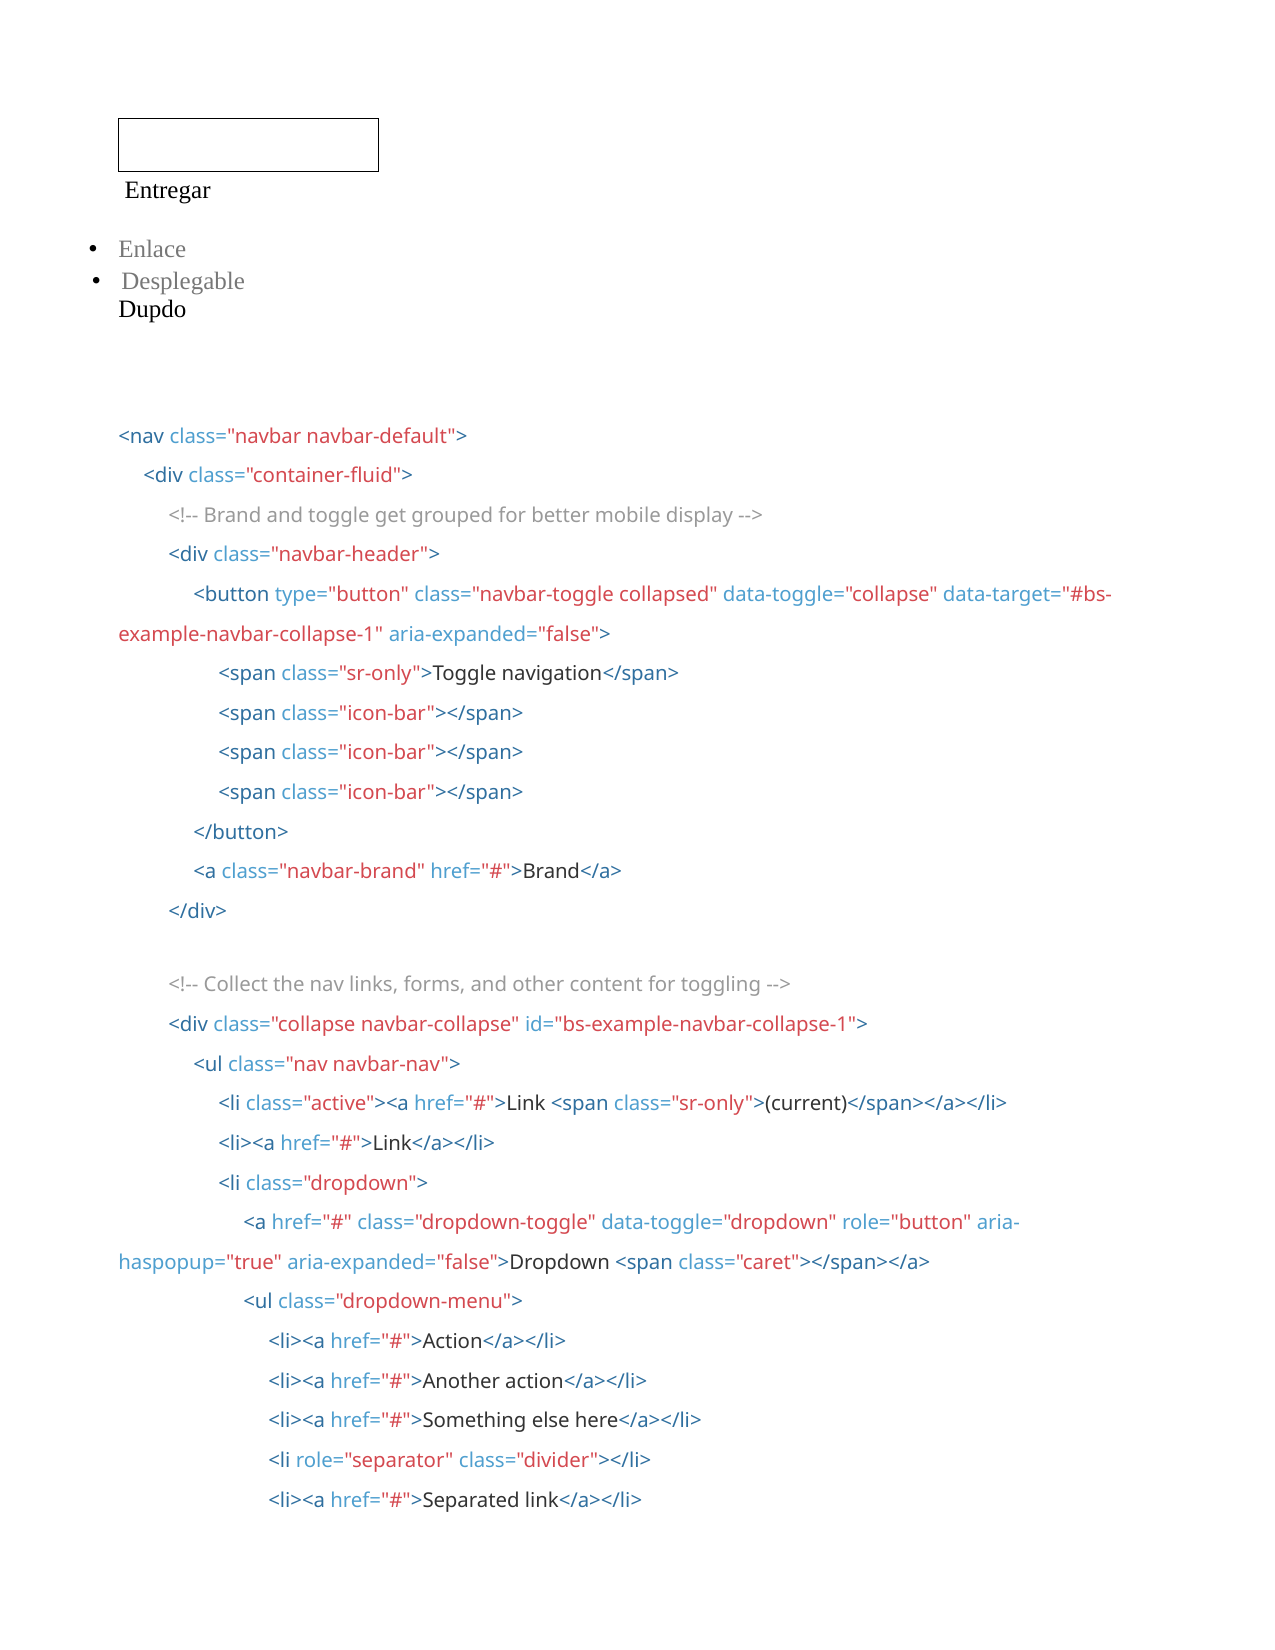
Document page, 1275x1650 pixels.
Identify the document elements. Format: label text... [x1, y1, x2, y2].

list Desplegable [121, 263, 1157, 294]
text <li><a href="#">Separated link</a></li> [118, 1485, 1157, 1513]
text Entregar [118, 176, 1157, 204]
text </button> [118, 817, 1157, 845]
list Enlace [118, 232, 1157, 263]
text <li><a href="#">Link</a></li> [118, 1129, 1157, 1157]
text <div class="container-fluid"> [118, 461, 1157, 489]
text <li><a href="#">Action</a></li> [118, 1327, 1157, 1354]
text Dupdo [118, 294, 1157, 323]
text <a href="#" class="dropdown-toggle" data-toggle="dropdown" role="button" aria-haspopup="true" aria-expanded="false">Dropdown <span class="caret"></span></a> [118, 1208, 1157, 1275]
text <li role="separator" class="divider"></li> [118, 1446, 1157, 1474]
text <ul class="dropdown-menu"> [118, 1287, 1157, 1315]
text <button type="button" class="navbar-toggle collapsed" data-toggle="collapse" data-target="#bs-example-navbar-collapse-1" aria-expanded="false"> [118, 580, 1157, 647]
text <li class="dropdown"> [118, 1168, 1157, 1196]
text <div class="navbar-header"> [118, 540, 1157, 568]
text <span class="icon-bar"></span> [118, 778, 1157, 806]
text <ul class="nav navbar-nav"> [118, 1049, 1157, 1077]
text <nav class="navbar navbar-default"> [118, 421, 1157, 449]
text <!-- Brand and toggle get grouped for better mobile display --> [118, 500, 1157, 528]
text <li><a href="#">Another action</a></li> [118, 1366, 1157, 1394]
text <li><a href="#">Something else here</a></li> [118, 1406, 1157, 1434]
text </div> [118, 897, 1157, 925]
text <span class="icon-bar"></span> [118, 698, 1157, 726]
text <div class="collapse navbar-collapse" id="bs-example-navbar-collapse-1"> [118, 1009, 1157, 1038]
text <!-- Collect the nav links, forms, and other content for toggling --> [118, 970, 1157, 998]
text <a class="navbar-brand" href="#">Brand</a> [118, 857, 1157, 885]
text <span class="icon-bar"></span> [118, 738, 1157, 766]
text <li class="active"><a href="#">Link <span class="sr-only">(current)</span></a></li> [118, 1089, 1157, 1117]
text <span class="sr-only">Toggle navigation</span> [118, 658, 1157, 687]
